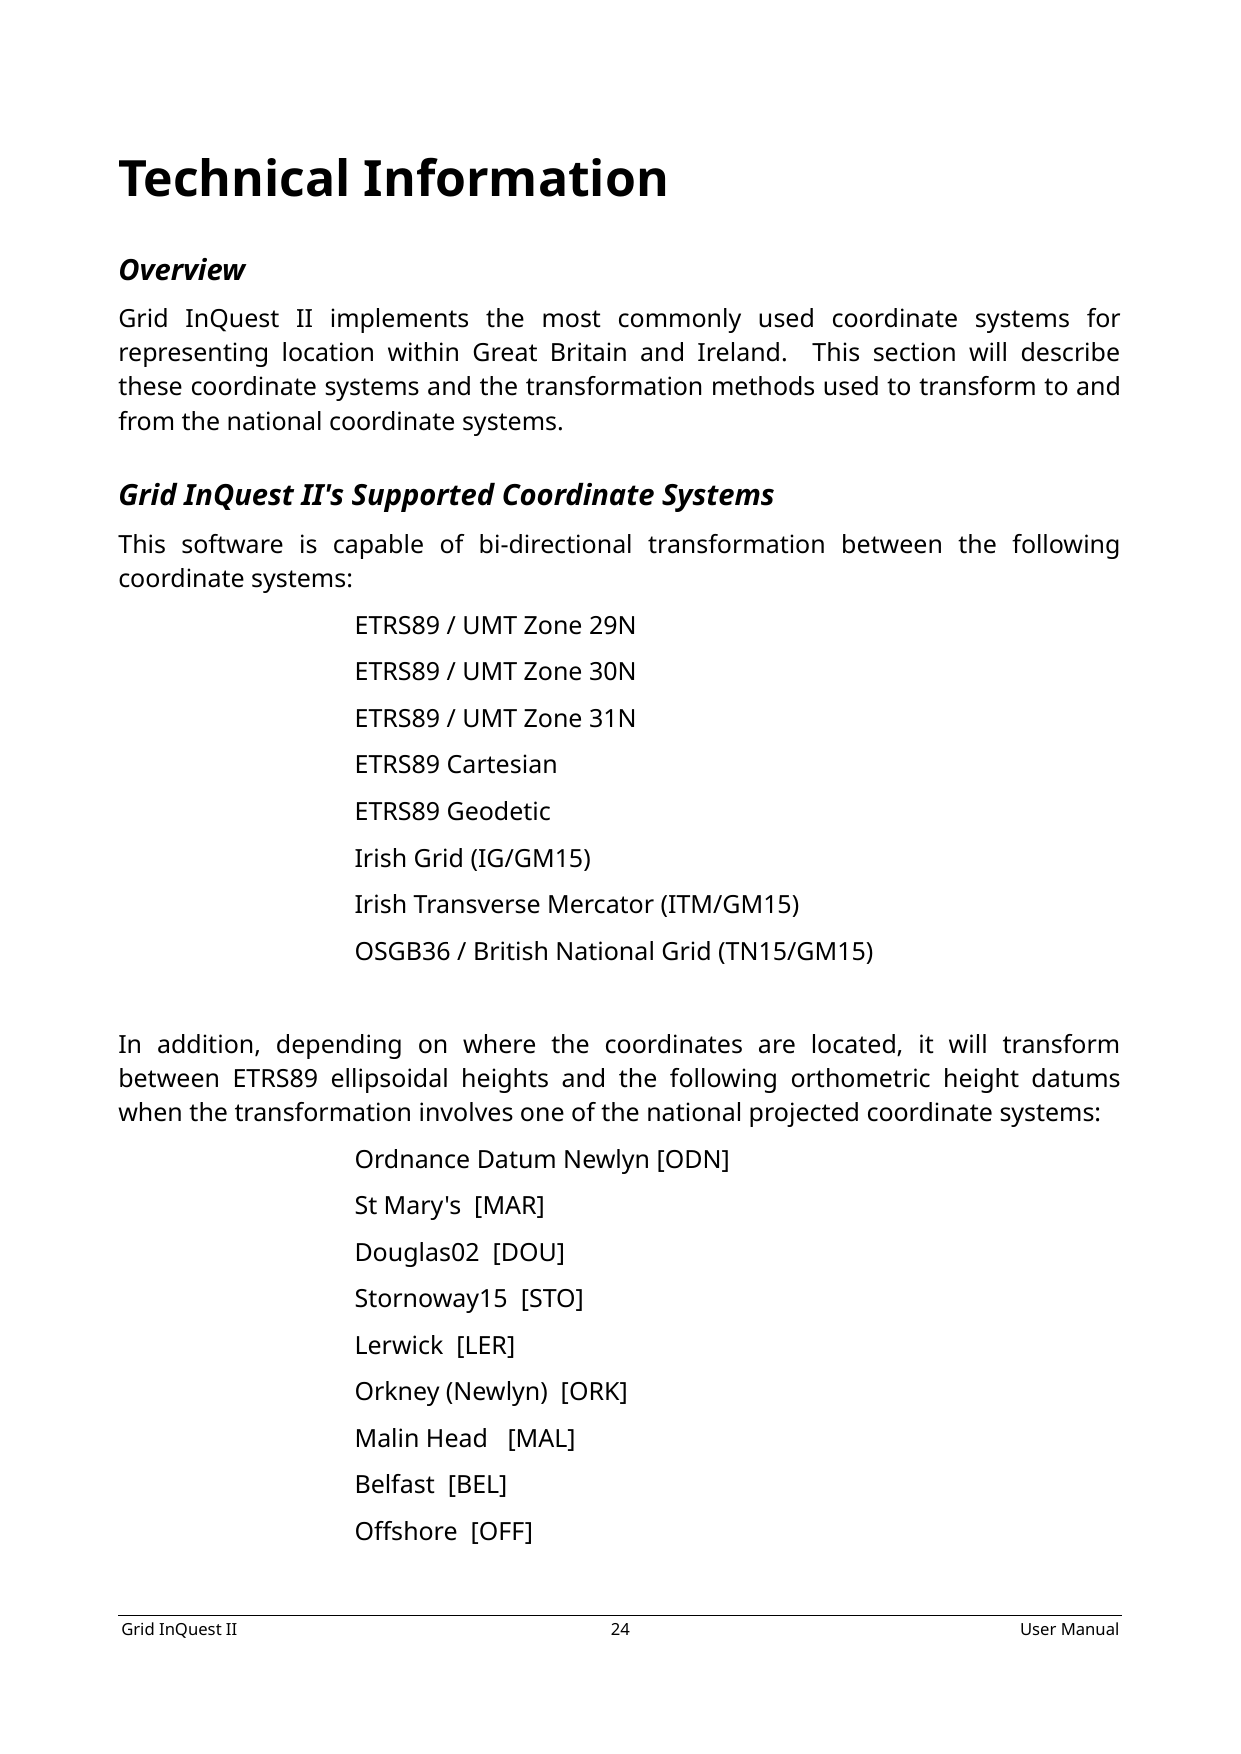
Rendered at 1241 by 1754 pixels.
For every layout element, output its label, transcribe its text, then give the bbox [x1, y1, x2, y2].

text Irish Transverse Mercator (ITM/GM15) [354, 887, 1122, 921]
text Ordnance Datum Newlyn [ODN] [354, 1141, 1122, 1175]
subtitle Technical Information [118, 143, 1122, 211]
text ETRS89 Cartesian [354, 747, 1122, 781]
text Stornoway15 [STO] [354, 1281, 1122, 1315]
text Douglas02 [DOU] [354, 1234, 1122, 1268]
text ETRS89 / UMT Zone 31N [354, 701, 1122, 735]
subtitle Grid InQuest II's Supported Coordinate Systems [118, 475, 1122, 514]
text Grid InQuest II implements the most commonly used coordinate systems for representing location within Great Britain and Ireland. This section will describe these coordinate systems and the transformation methods used to transform to and from the national coordinate systems. [118, 301, 1122, 437]
text ETRS89 / UMT Zone 29N [354, 607, 1122, 642]
text St Mary's [MAR] [354, 1188, 1122, 1222]
text Irish Grid (IG/GM15) [354, 840, 1122, 874]
text Malin Head [MAL] [354, 1421, 1122, 1455]
text This software is capable of bi-directional transformation between the following coordinate systems: [118, 527, 1122, 595]
text ETRS89 Geodetic [354, 794, 1122, 828]
text In addition, depending on where the coordinates are located, it will transform between ETRS89 ellipsoidal heights and the following orthometric height datums when the transformation involves one of the national projected coordinate systems: [118, 1027, 1122, 1129]
text Lerwick [LER] [354, 1327, 1122, 1362]
text ETRS89 / UMT Zone 30N [354, 654, 1122, 688]
text Offshore [OFF] [354, 1514, 1122, 1548]
text Orkney (Newlyn) [ORK] [354, 1374, 1122, 1408]
text Belfast [BEL] [354, 1467, 1122, 1501]
subtitle Overview [118, 249, 1122, 288]
text OSGB36 / British National Grid (TN15/GM15) [354, 933, 1122, 967]
